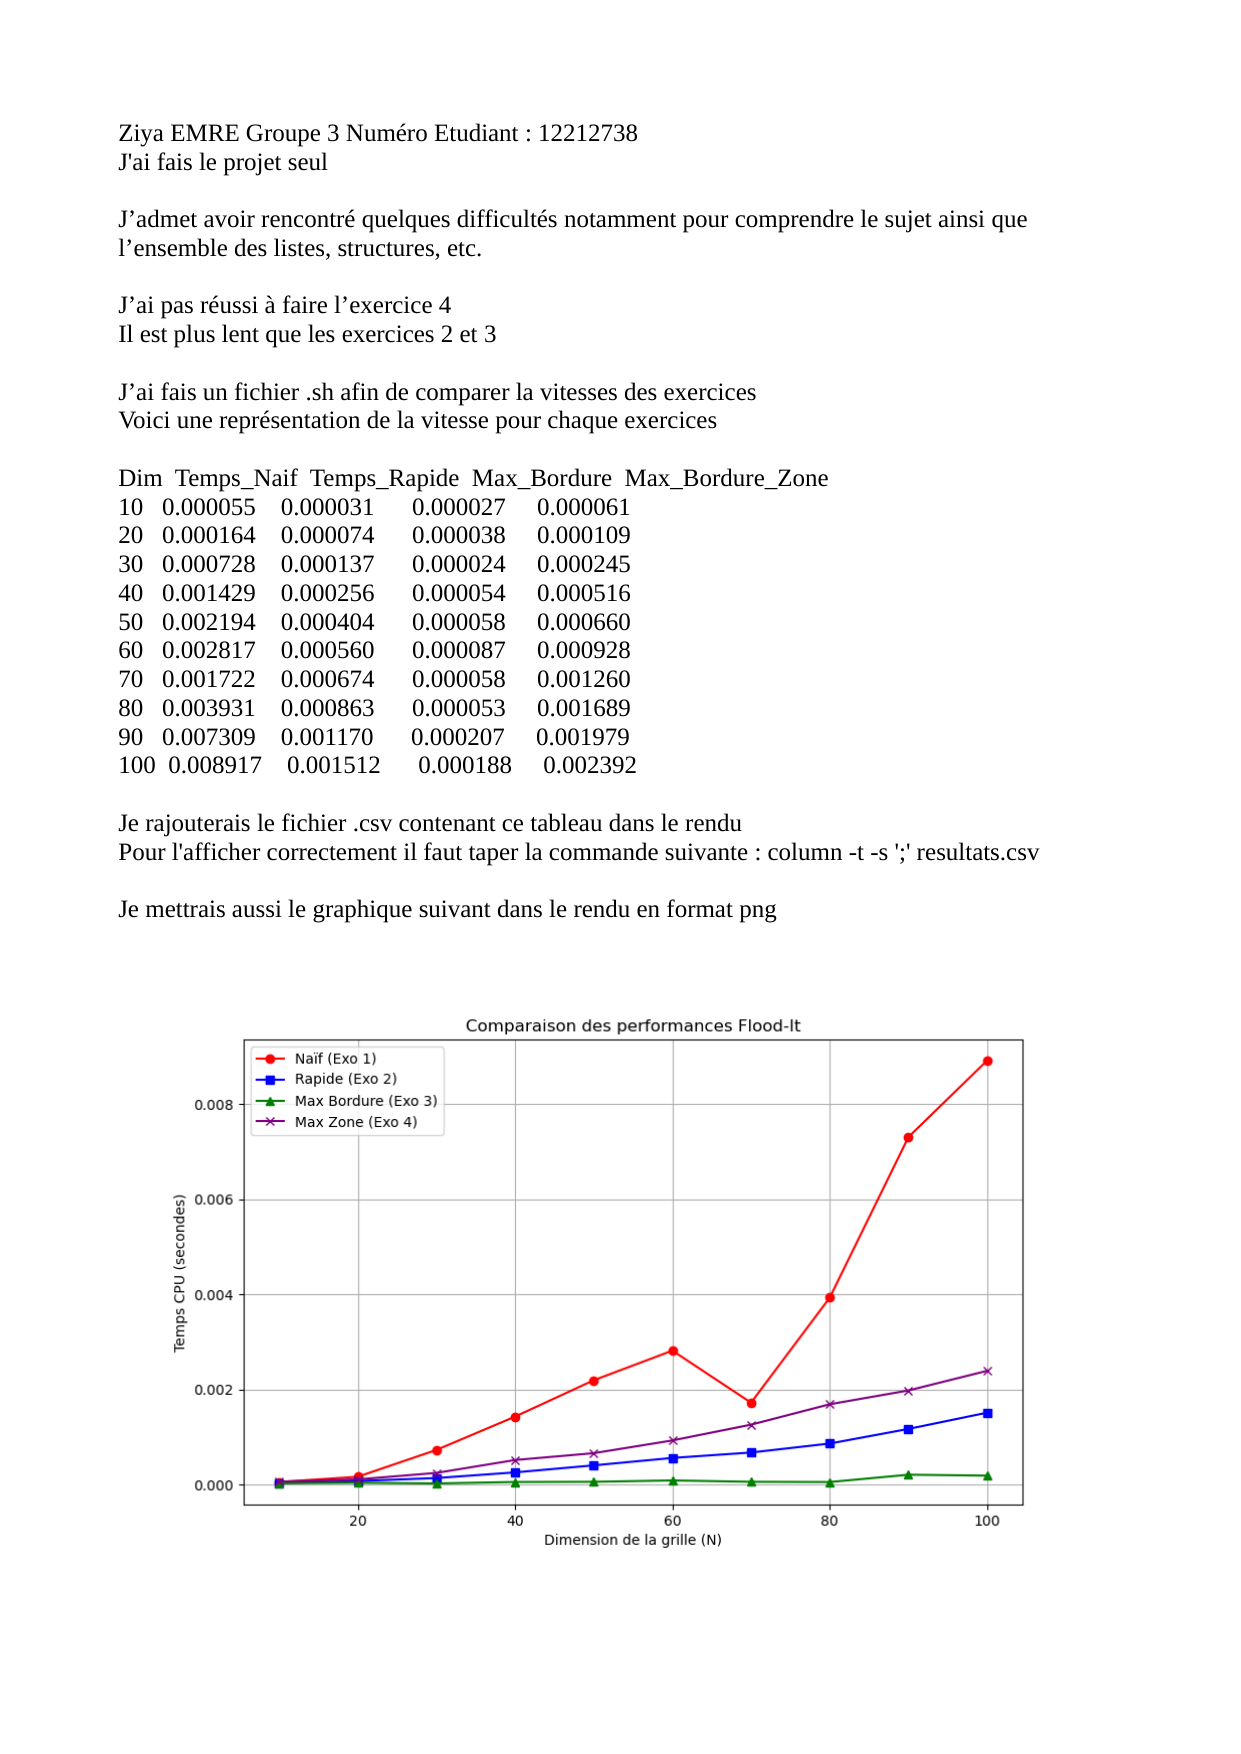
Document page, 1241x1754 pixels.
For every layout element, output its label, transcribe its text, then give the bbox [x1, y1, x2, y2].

text 10 0.000055 0.000031 0.000027 0.000061 [118, 492, 1122, 521]
text J'ai fais le projet seul [118, 147, 1122, 176]
text 20 0.000164 0.000074 0.000038 0.000109 [118, 521, 1122, 549]
picture [118, 967, 1123, 1571]
text Pour l'afficher correctement il faut taper la commande suivante : column -t -s ';' resultats.csv [118, 837, 1122, 866]
text 30 0.000728 0.000137 0.000024 0.000245 [118, 549, 1122, 578]
text 70 0.001722 0.000674 0.000058 0.001260 [118, 664, 1122, 693]
text 40 0.001429 0.000256 0.000054 0.000516 [118, 578, 1122, 607]
text Je rajouterais le fichier .csv contenant ce tableau dans le rendu [118, 808, 1122, 837]
text Voici une représentation de la vitesse pour chaque exercices [118, 406, 1122, 434]
text 90 0.007309 0.001170 0.000207 0.001979 [118, 722, 1122, 751]
text 50 0.002194 0.000404 0.000058 0.000660 [118, 607, 1122, 636]
text J’admet avoir rencontré quelques difficultés notamment pour comprendre le sujet ainsi que l’ensemble des listes, structures, etc. [118, 204, 1122, 262]
text Je mettrais aussi le graphique suivant dans le rendu en format png [118, 894, 1122, 923]
text Dim Temps_Naif Temps_Rapide Max_Bordure Max_Bordure_Zone [118, 463, 1122, 492]
text J’ai pas réussi à faire l’exercice 4 Il est plus lent que les exercices 2 et 3 [118, 291, 1122, 348]
text Ziya EMRE Groupe 3 Numéro Etudiant : 12212738 [118, 118, 1122, 147]
text 60 0.002817 0.000560 0.000087 0.000928 [118, 636, 1122, 664]
text 100 0.008917 0.001512 0.000188 0.002392 [118, 751, 1122, 779]
text 80 0.003931 0.000863 0.000053 0.001689 [118, 693, 1122, 722]
text J’ai fais un fichier .sh afin de comparer la vitesses des exercices [118, 377, 1122, 406]
